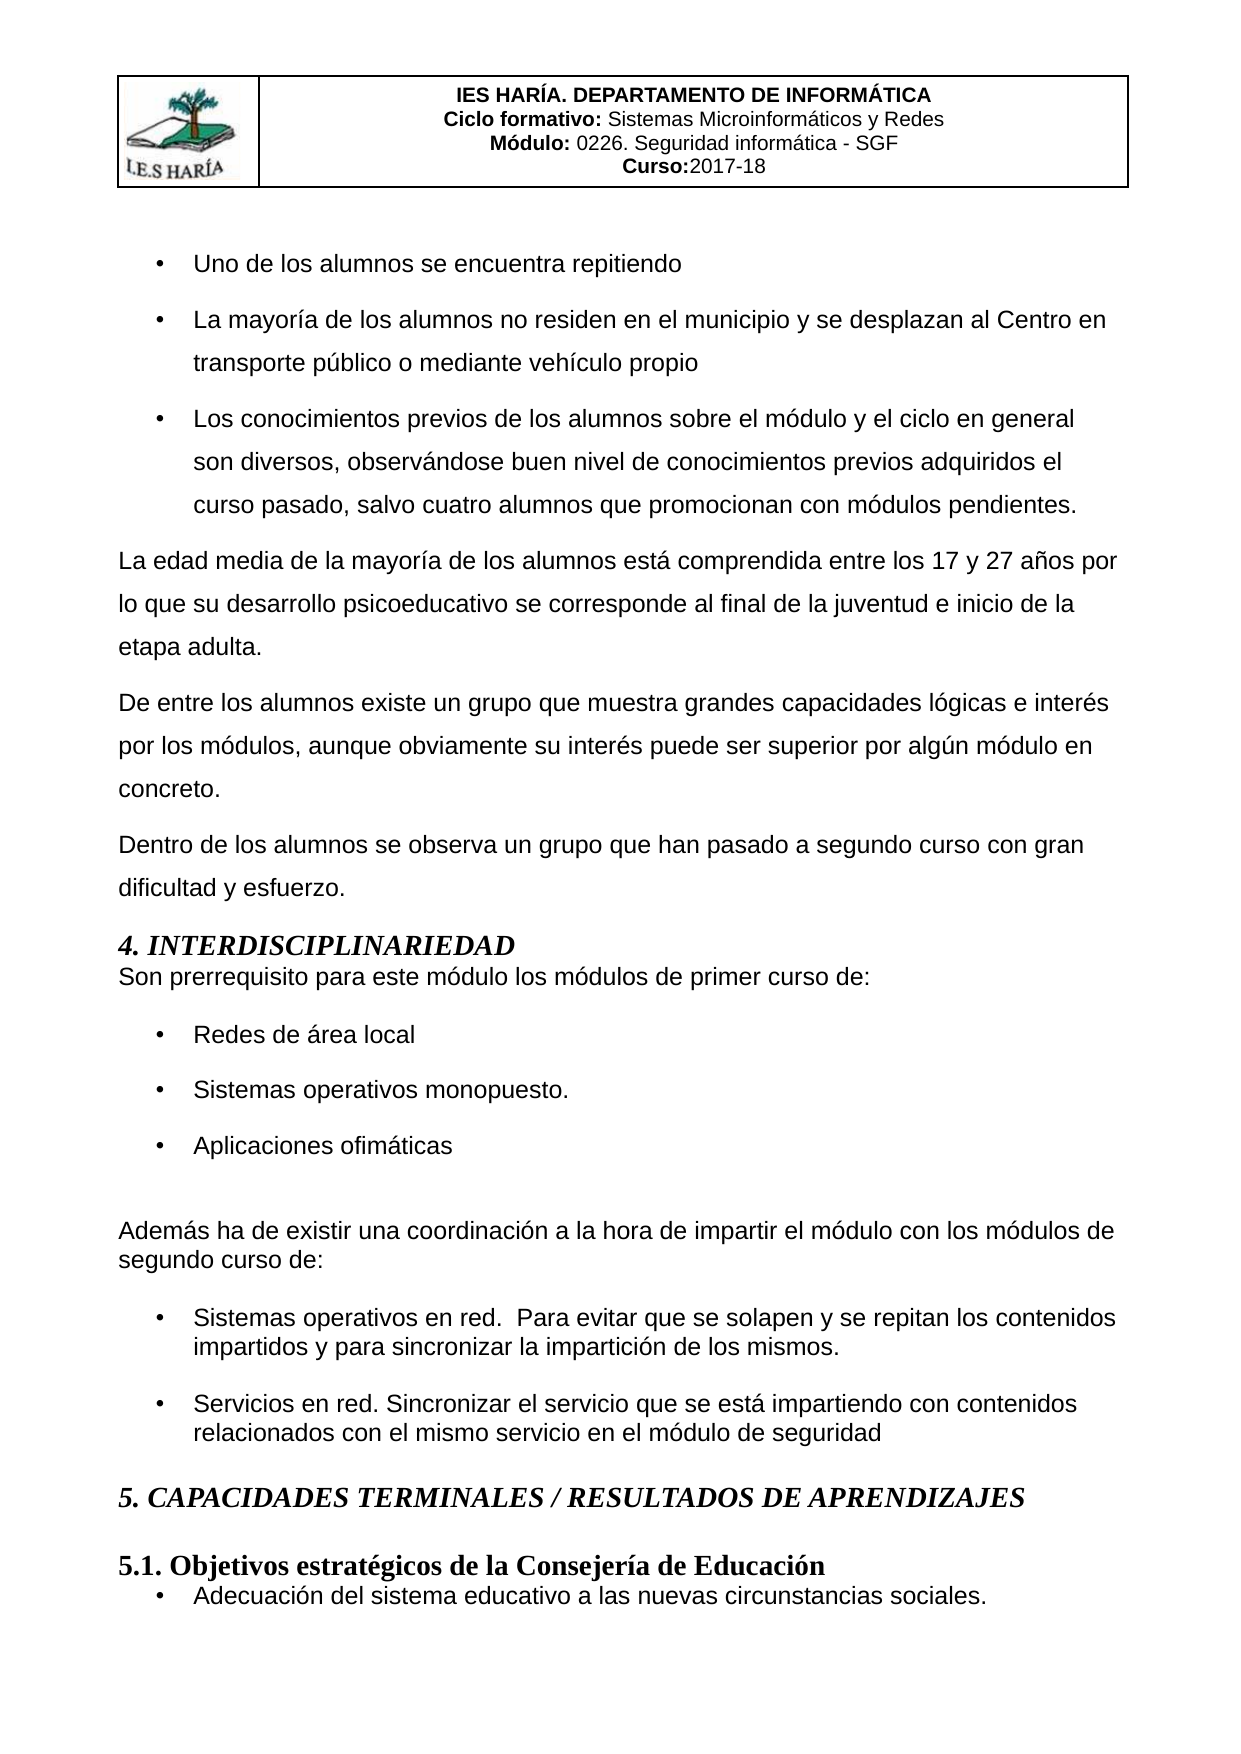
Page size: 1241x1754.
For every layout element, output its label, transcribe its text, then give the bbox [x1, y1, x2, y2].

text Son prerrequisito para este módulo los módulos de primer curso de: [118, 962, 1122, 991]
subtitle 4. INTERDISCIPLINARIEDAD [118, 928, 1122, 962]
list Los conocimientos previos de los alumnos sobre el módulo y el ciclo en general son diversos, observándose buen nivel de conocimientos previos adquiridos el curso pasado, salvo cuatro alumnos que promocionan con módulos pendientes. [156, 404, 1122, 519]
text La edad media de la mayoría de los alumnos está comprendida entre los 17 y 27 años por lo que su desarrollo psicoeducativo se corresponde al final de la juventud e inicio de la etapa adulta. [118, 546, 1122, 661]
subtitle 5. CAPACIDADES TERMINALES / RESULTADOS DE APRENDIZAJES [118, 1481, 1122, 1514]
subtitle 5.1. Objetivos estratégicos de la Consejería de Educación [118, 1548, 1122, 1581]
list Redes de área local [156, 1019, 1122, 1048]
text Dentro de los alumnos se observa un grupo que han pasado a segundo curso con gran dificultad y esfuerzo. [118, 830, 1122, 902]
picture [123, 82, 241, 180]
list Sistemas operativos en red. Para evitar que se solapen y se repitan los contenidos impartidos y para sincronizar la impartición de los mismos. [156, 1303, 1122, 1360]
list Uno de los alumnos se encuentra repitiendo [156, 249, 1122, 278]
list Servicios en red. Sincronizar el servicio que se está impartiendo con contenidos relacionados con el mismo servicio en el módulo de seguridad [156, 1389, 1122, 1447]
text Además ha de existir una coordinación a la hora de impartir el módulo con los módulos de segundo curso de: [118, 1216, 1122, 1273]
text De entre los alumnos existe un grupo que muestra grandes capacidades lógicas e interés por los módulos, aunque obviamente su interés puede ser superior por algún módulo en concreto. [118, 688, 1122, 803]
list Adecuación del sistema educativo a las nuevas circunstancias sociales. [156, 1581, 1122, 1610]
list La mayoría de los alumnos no residen en el municipio y se desplazan al Centro en transporte público o mediante vehículo propio [156, 305, 1122, 377]
list Aplicaciones ofimáticas [156, 1131, 1122, 1160]
list Sistemas operativos monopuesto. [156, 1075, 1122, 1104]
